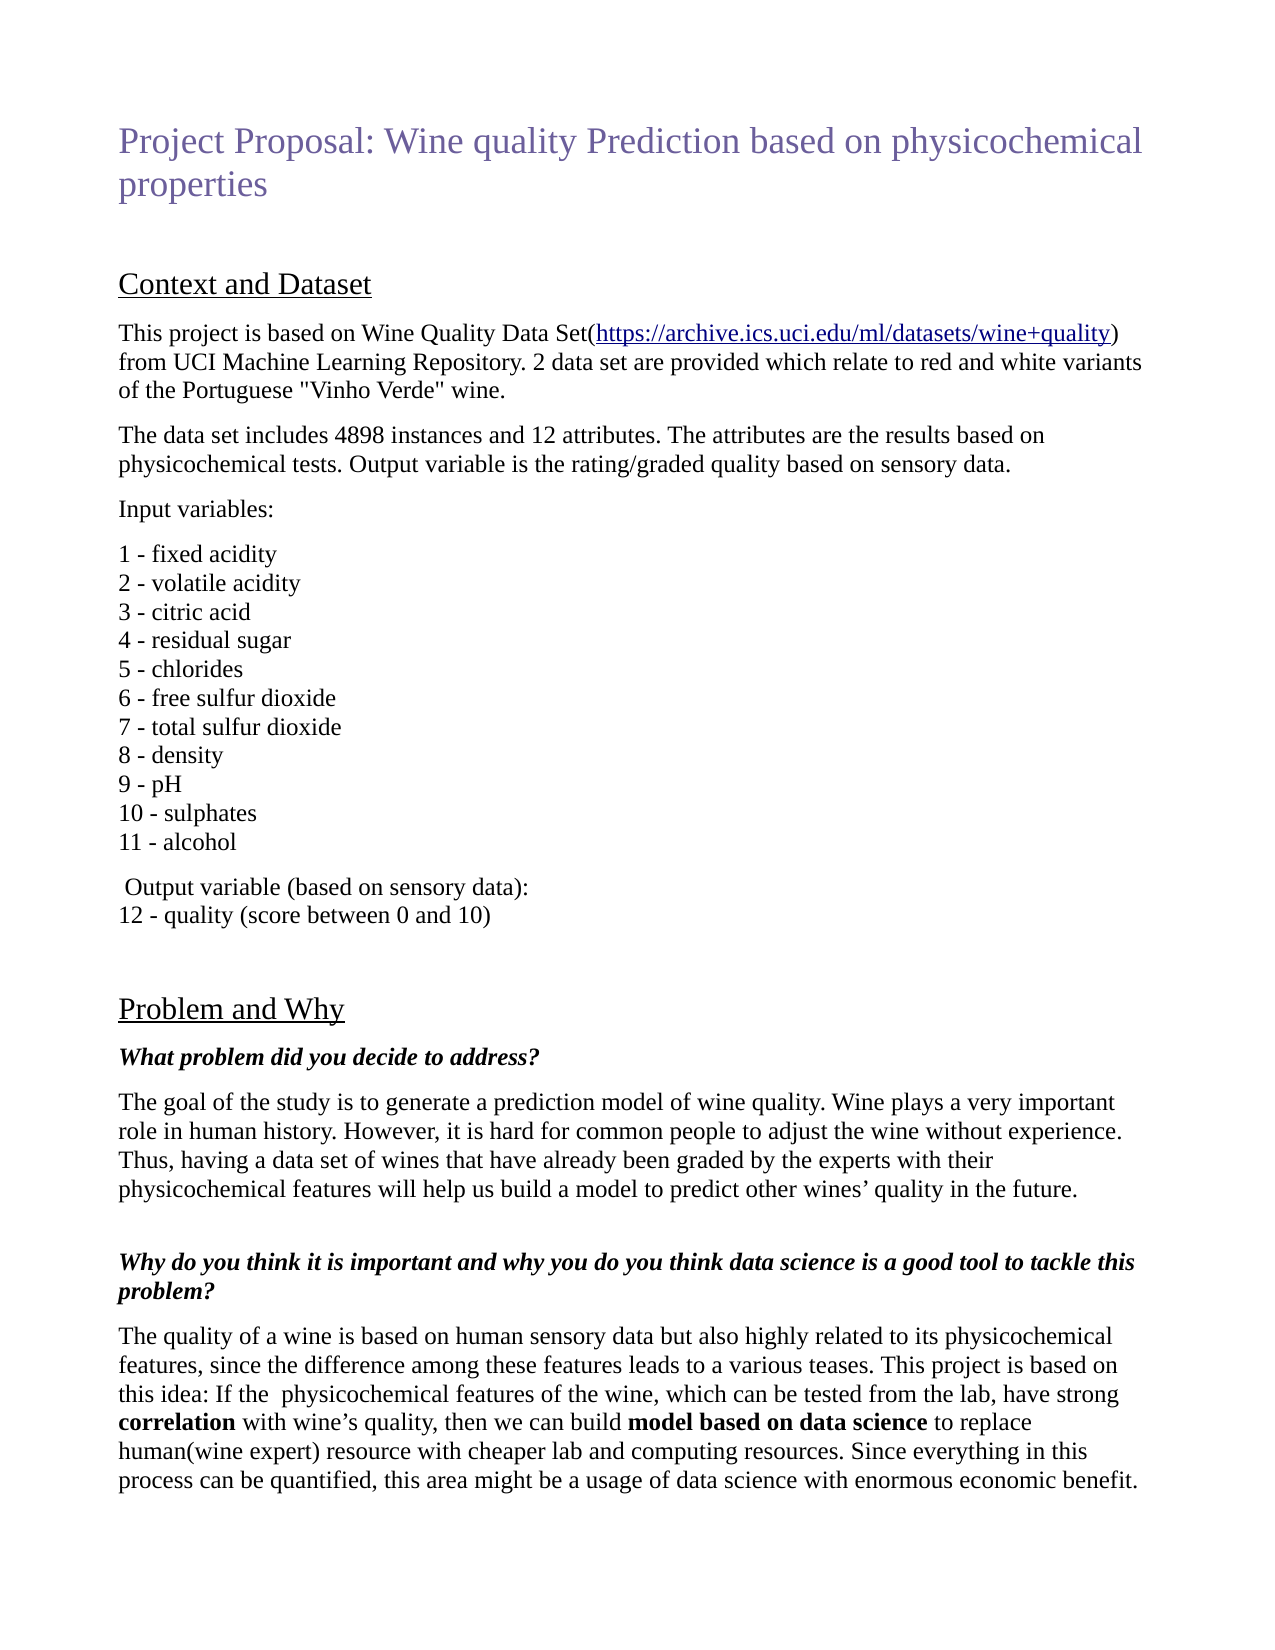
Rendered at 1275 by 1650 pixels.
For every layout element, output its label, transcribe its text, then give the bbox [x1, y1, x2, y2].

text Output variable (based on sensory data): 12 - quality (score between 0 and 10) [118, 872, 1157, 929]
text What problem did you decide to address? [118, 1042, 1157, 1071]
text 1 - fixed acidity 2 - volatile acidity 3 - citric acid 4 - residual sugar 5 - chlorides 6 - free sulfur dioxide 7 - total sulfur dioxide 8 - density 9 - pH 10 - sulphates 11 - alcohol [118, 539, 1157, 855]
text Problem and Why [118, 990, 1157, 1026]
text Input variables: [118, 494, 1157, 523]
text The quality of a wine is based on human sensory data but also highly related to its physicochemical features, since the difference among these features leads to a various teases. This project is based on this idea: If the physicochemical features of the wine, which can be tested from the lab, have strong correlation with wine’s quality, then we can build model based on data science to replace human(wine expert) resource with cheaper lab and computing resources. Since everything in this process can be quantified, this area might be a usage of data science with enormous economic benefit. [118, 1321, 1157, 1494]
text Why do you think it is important and why you do you think data science is a good tool to tackle this problem? [118, 1247, 1157, 1305]
text Project Proposal: Wine quality Prediction based on physicochemical properties [118, 118, 1157, 204]
text This project is based on Wine Quality Data Set(https://archive.ics.uci.edu/ml/datasets/wine+quality) from UCI Machine Learning Repository. 2 data set are provided which relate to red and white variants of the Portuguese "Vinho Verde" wine. [118, 318, 1157, 404]
text The goal of the study is to generate a prediction model of wine quality. Wine plays a very important role in human history. However, it is hard for common people to adjust the wine without experience. Thus, having a data set of wines that have already been graded by the experts with their physicochemical features will help us build a model to predict other wines’ quality in the future. [118, 1087, 1157, 1202]
text The data set includes 4898 instances and 12 attributes. The attributes are the results based on physicochemical tests. Output variable is the rating/graded quality based on sensory data. [118, 420, 1157, 478]
text Context and Dataset [118, 266, 1157, 302]
